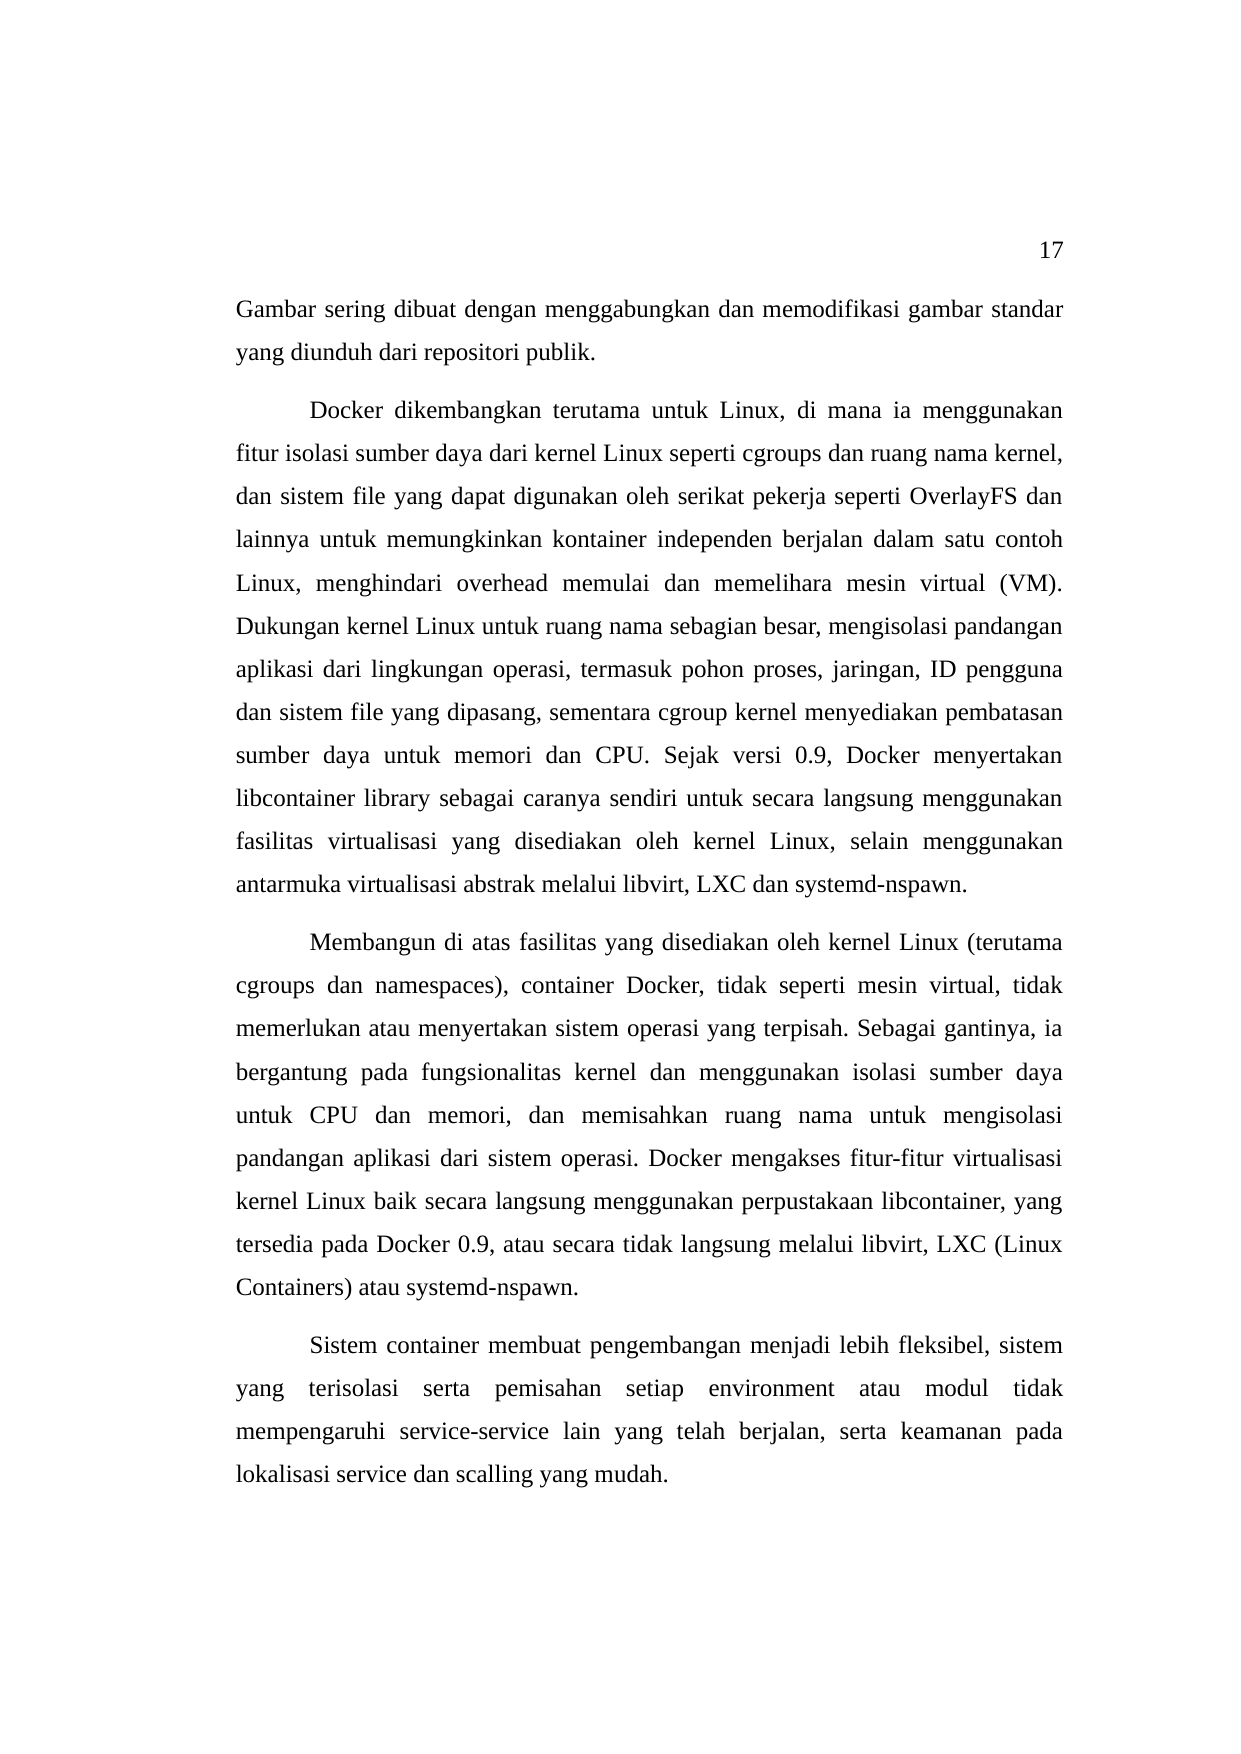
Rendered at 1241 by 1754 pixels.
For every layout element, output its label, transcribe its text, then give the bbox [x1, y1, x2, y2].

text Docker dikembangkan terutama untuk Linux, di mana ia menggunakan fitur isolasi sumber daya dari kernel Linux seperti cgroups dan ruang nama kernel, dan sistem file yang dapat digunakan oleh serikat pekerja seperti OverlayFS dan lainnya untuk memungkinkan kontainer independen berjalan dalam satu contoh Linux, menghindari overhead memulai dan memelihara mesin virtual (VM). Dukungan kernel Linux untuk ruang nama sebagian besar, mengisolasi pandangan aplikasi dari lingkungan operasi, termasuk pohon proses, jaringan, ID pengguna dan sistem file yang dipasang, sementara cgroup kernel menyediakan pembatasan sumber daya untuk memori dan CPU. Sejak versi 0.9, Docker menyertakan libcontainer library sebagai caranya sendiri untuk secara langsung menggunakan fasilitas virtualisasi yang disediakan oleh kernel Linux, selain menggunakan antarmuka virtualisasi abstrak melalui libvirt, LXC dan systemd-nspawn. [236, 395, 1063, 898]
text Gambar sering dibuat dengan menggabungkan dan memodifikasi gambar standar yang diunduh dari repositori publik. [236, 294, 1063, 366]
text Membangun di atas fasilitas yang disediakan oleh kernel Linux (terutama cgroups dan namespaces), container Docker, tidak seperti mesin virtual, tidak memerlukan atau menyertakan sistem operasi yang terpisah. Sebagai gantinya, ia bergantung pada fungsionalitas kernel dan menggunakan isolasi sumber daya untuk CPU dan memori, dan memisahkan ruang nama untuk mengisolasi pandangan aplikasi dari sistem operasi. Docker mengakses fitur-fitur virtualisasi kernel Linux baik secara langsung menggunakan perpustakaan libcontainer, yang tersedia pada Docker 0.9, atau secara tidak langsung melalui libvirt, LXC (Linux Containers) atau systemd-nspawn. [236, 927, 1063, 1301]
text Sistem container membuat pengembangan menjadi lebih fleksibel, sistem yang terisolasi serta pemisahan setiap environment atau modul tidak mempengaruhi service-service lain yang telah berjalan, serta keamanan pada lokalisasi service dan scalling yang mudah. [236, 1330, 1063, 1488]
